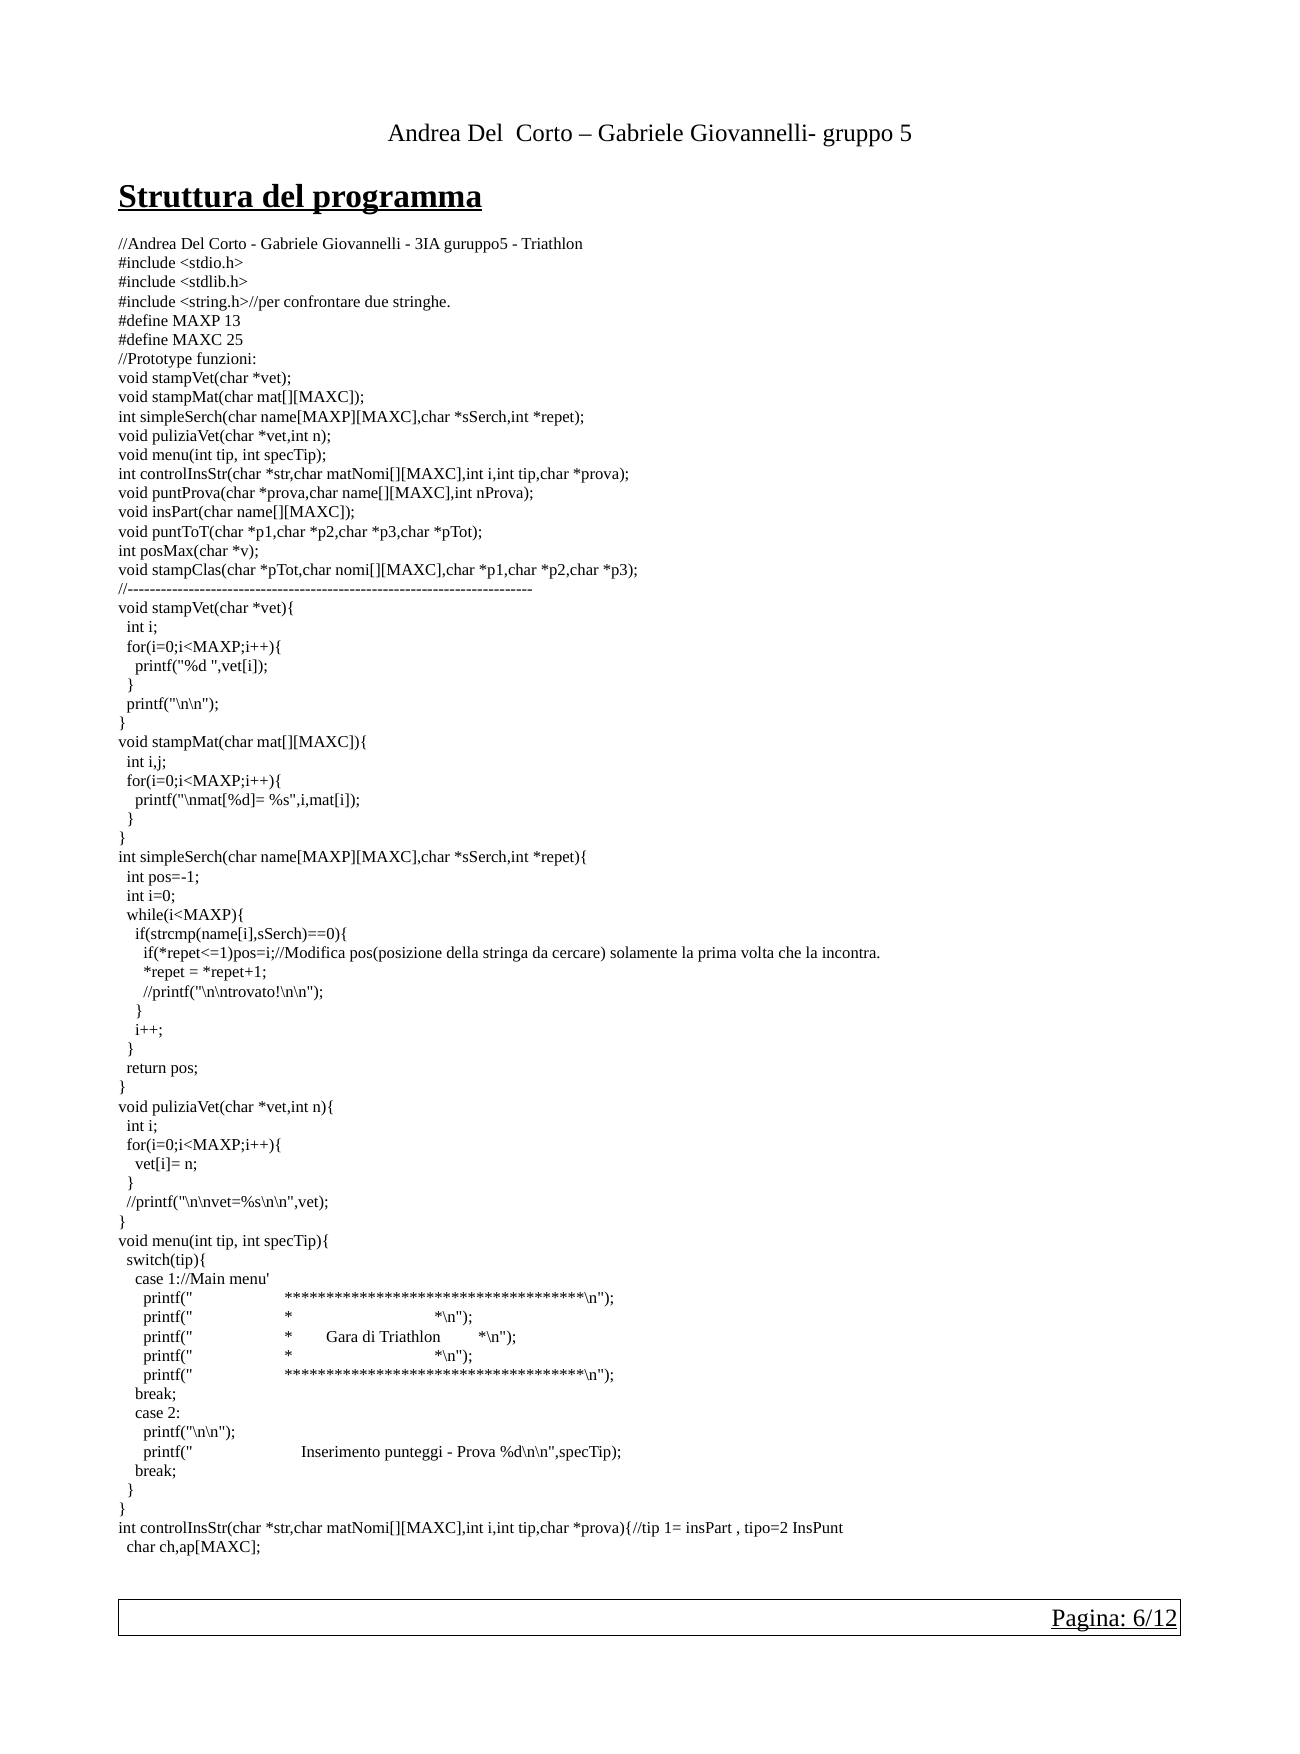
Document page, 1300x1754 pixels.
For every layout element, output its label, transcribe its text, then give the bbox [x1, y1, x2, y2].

text int i; [118, 1116, 1181, 1135]
text int controlInsStr(char *str,char matNomi[][MAXC],int i,int tip,char *prova){//tip 1= insPart , tipo=2 InsPunt [118, 1518, 1181, 1537]
text void menu(int tip, int specTip){ [118, 1231, 1181, 1250]
text //Prototype funzioni: [118, 349, 1181, 368]
text printf("\nmat[%d]= %s",i,mat[i]); [118, 790, 1181, 809]
text } [118, 1039, 1181, 1058]
text void stampVet(char *vet){ [118, 598, 1181, 617]
text #define MAXP 13 [118, 311, 1181, 330]
text for(i=0;i<MAXP;i++){ [118, 636, 1181, 656]
text printf(" * *\n"); [118, 1346, 1181, 1365]
text case 1://Main menu' [118, 1269, 1181, 1288]
text //------------------------------------------------------------------------- [118, 579, 1181, 598]
text char ch,ap[MAXC]; [118, 1537, 1181, 1556]
text } [118, 1211, 1181, 1231]
text printf(" ************************************\n"); [118, 1288, 1181, 1307]
text printf("\n\n"); [118, 694, 1181, 713]
text switch(tip){ [118, 1250, 1181, 1269]
text //printf("\n\ntrovato!\n\n"); [118, 981, 1181, 1001]
text int i,j; [118, 751, 1181, 771]
text void insPart(char name[][MAXC]); [118, 502, 1181, 521]
text } [118, 1001, 1181, 1020]
text int posMax(char *v); [118, 541, 1181, 560]
text while(i<MAXP){ [118, 905, 1181, 924]
subtitle Struttura del programma [118, 176, 1181, 215]
text } [118, 1077, 1181, 1096]
text //printf("\n\nvet=%s\n\n",vet); [118, 1192, 1181, 1211]
text printf("%d ",vet[i]); [118, 656, 1181, 675]
text } [118, 675, 1181, 694]
text void puliziaVet(char *vet,int n); [118, 426, 1181, 445]
text #include <string.h>//per confrontare due stringhe. [118, 291, 1181, 311]
text int pos=-1; [118, 866, 1181, 886]
text int i; [118, 617, 1181, 636]
text *repet = *repet+1; [118, 962, 1181, 981]
text i++; [118, 1020, 1181, 1039]
text void stampMat(char mat[][MAXC]); [118, 387, 1181, 406]
text } [118, 1499, 1181, 1518]
text #include <stdio.h> [118, 253, 1181, 272]
text for(i=0;i<MAXP;i++){ [118, 1135, 1181, 1154]
text #include <stdlib.h> [118, 272, 1181, 291]
text int simpleSerch(char name[MAXP][MAXC],char *sSerch,int *repet){ [118, 847, 1181, 866]
text case 2: [118, 1403, 1181, 1422]
text return pos; [118, 1058, 1181, 1077]
text void stampClas(char *pTot,char nomi[][MAXC],char *p1,char *p2,char *p3); [118, 560, 1181, 579]
text int controlInsStr(char *str,char matNomi[][MAXC],int i,int tip,char *prova); [118, 464, 1181, 483]
text void menu(int tip, int specTip); [118, 445, 1181, 464]
text printf(" ************************************\n"); [118, 1365, 1181, 1384]
text } [118, 713, 1181, 732]
text if(strcmp(name[i],sSerch)==0){ [118, 924, 1181, 943]
text void stampMat(char mat[][MAXC]){ [118, 732, 1181, 751]
text } [118, 828, 1181, 847]
text } [118, 1173, 1181, 1192]
text vet[i]= n; [118, 1154, 1181, 1173]
text } [118, 809, 1181, 828]
text printf(" * *\n"); [118, 1307, 1181, 1326]
text printf(" * Gara di Triathlon *\n"); [118, 1326, 1181, 1346]
text } [118, 1480, 1181, 1499]
text int i=0; [118, 886, 1181, 905]
text #define MAXC 25 [118, 330, 1181, 349]
text break; [118, 1461, 1181, 1480]
text printf("\n\n"); [118, 1422, 1181, 1441]
text for(i=0;i<MAXP;i++){ [118, 771, 1181, 790]
text //Andrea Del Corto - Gabriele Giovannelli - 3IA guruppo5 - Triathlon [118, 234, 1181, 253]
text void puliziaVet(char *vet,int n){ [118, 1096, 1181, 1116]
text break; [118, 1384, 1181, 1403]
text void stampVet(char *vet); [118, 368, 1181, 387]
text if(*repet<=1)pos=i;//Modifica pos(posizione della stringa da cercare) solamente la prima volta che la incontra. [118, 943, 1181, 962]
text void puntProva(char *prova,char name[][MAXC],int nProva); [118, 483, 1181, 502]
text int simpleSerch(char name[MAXP][MAXC],char *sSerch,int *repet); [118, 406, 1181, 426]
text printf(" Inserimento punteggi - Prova %d\n\n",specTip); [118, 1441, 1181, 1461]
text void puntToT(char *p1,char *p2,char *p3,char *pTot); [118, 521, 1181, 541]
